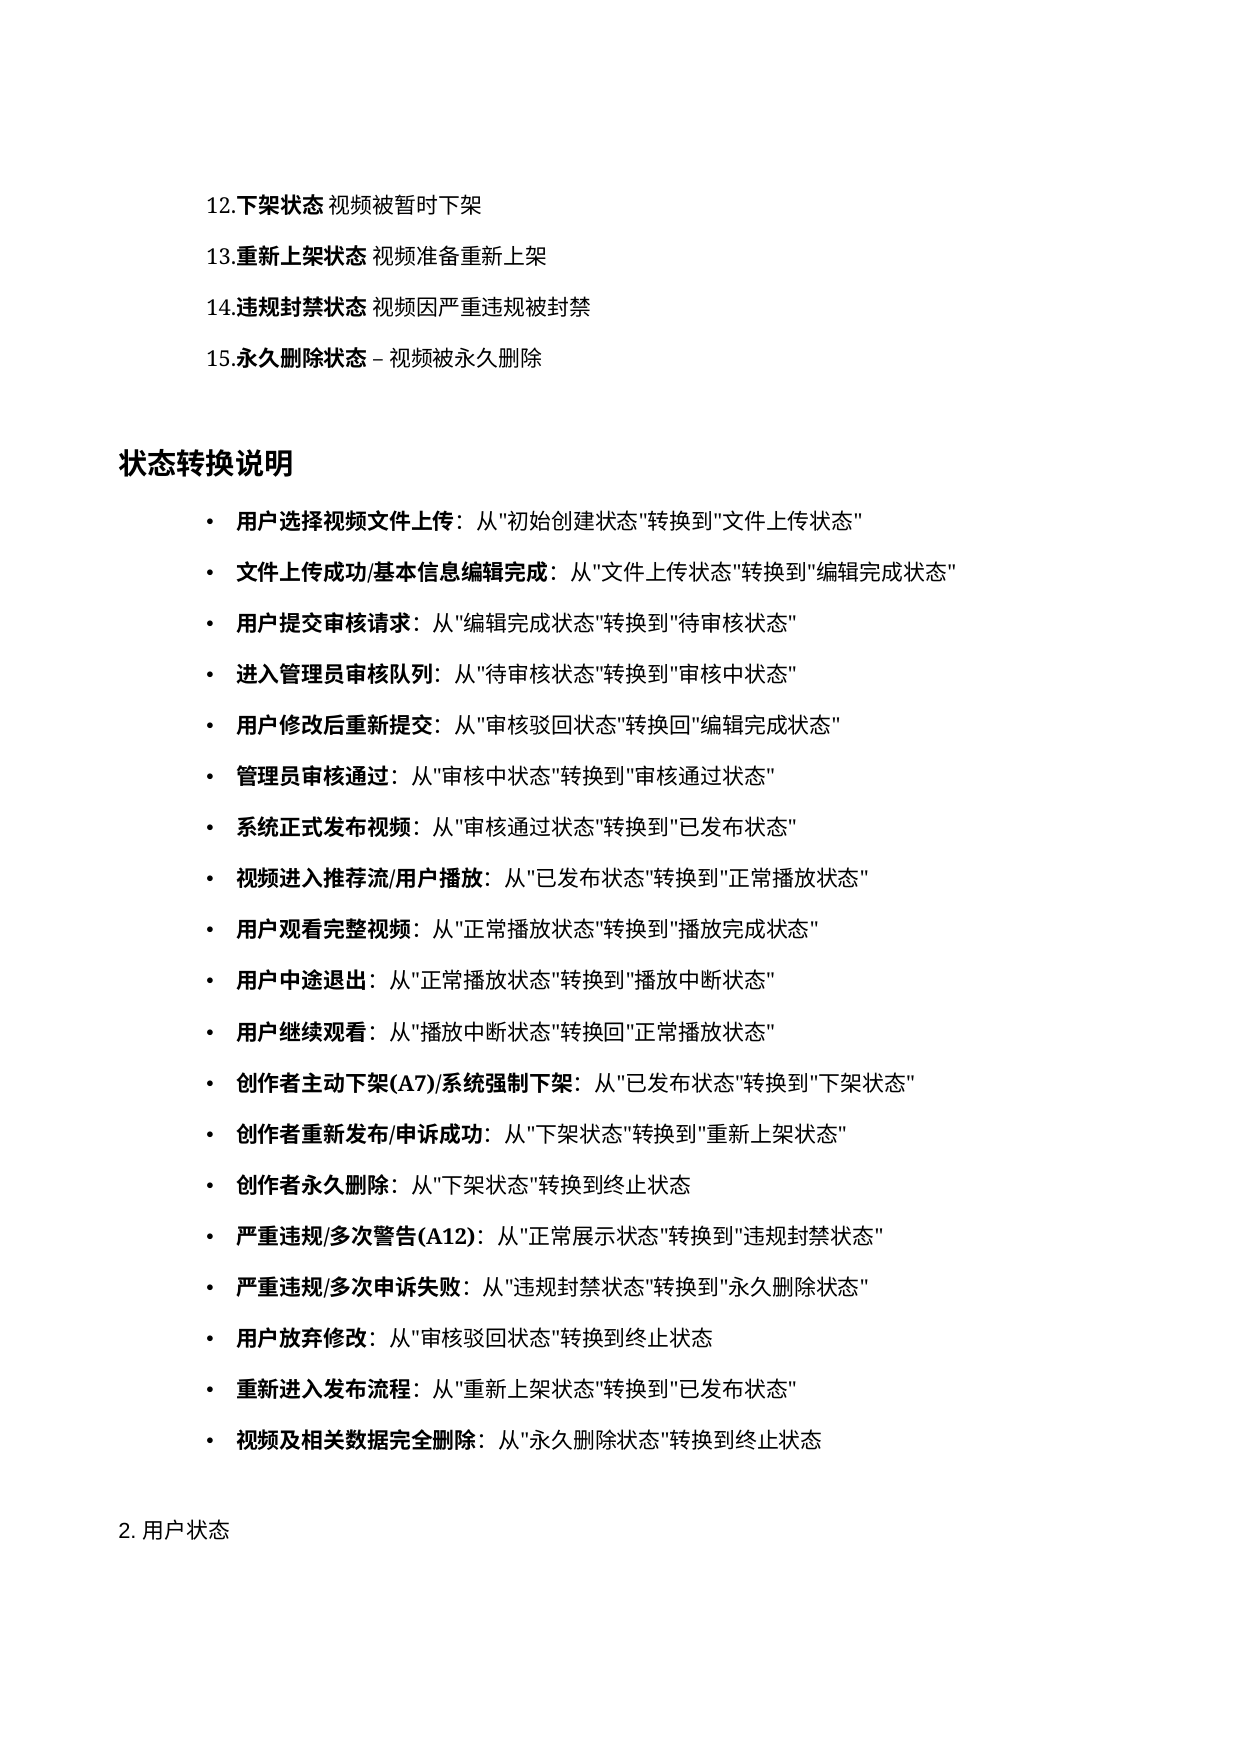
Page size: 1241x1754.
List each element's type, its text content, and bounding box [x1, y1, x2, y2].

list 下架状态 视频被暂时下架 [162, 188, 1122, 219]
list 视频及相关数据完全删除：从"永久删除状态"转换到终止状态 [162, 1423, 1122, 1454]
list 创作者主动下架(A7)/系统强制下架：从"已发布状态"转换到"下架状态" [162, 1066, 1122, 1097]
list 用户观看完整视频：从"正常播放状态"转换到"播放完成状态" [162, 912, 1122, 944]
list 系统正式发布视频：从"审核通过状态"转换到"已发布状态" [162, 810, 1122, 842]
list 用户放弃修改：从"审核驳回状态"转换到终止状态 [162, 1321, 1122, 1352]
subtitle 用户状态 [118, 1513, 1122, 1545]
list 重新进入发布流程：从"重新上架状态"转换到"已发布状态" [162, 1372, 1122, 1403]
list 用户修改后重新提交：从"审核驳回状态"转换回"编辑完成状态" [162, 708, 1122, 740]
list 严重违规/多次申诉失败：从"违规封禁状态"转换到"永久删除状态" [162, 1270, 1122, 1301]
text 状态转换说明 [118, 440, 1122, 483]
list 创作者重新发布/申诉成功：从"下架状态"转换到"重新上架状态" [162, 1117, 1122, 1148]
list 重新上架状态 视频准备重新上架 [162, 239, 1122, 270]
list 用户选择视频文件上传：从"初始创建状态"转换到"文件上传状态" [162, 504, 1122, 536]
list 视频进入推荐流/用户播放：从"已发布状态"转换到"正常播放状态" [162, 861, 1122, 893]
list 违规封禁状态 视频因严重违规被封禁 [162, 290, 1122, 321]
list 文件上传成功/基本信息编辑完成：从"文件上传状态"转换到"编辑完成状态" [162, 555, 1122, 587]
list 管理员审核通过：从"审核中状态"转换到"审核通过状态" [162, 759, 1122, 791]
list 用户继续观看：从"播放中断状态"转换回"正常播放状态" [162, 1014, 1122, 1046]
list 创作者永久删除：从"下架状态"转换到终止状态 [162, 1168, 1122, 1199]
list 永久删除状态 – 视频被永久删除 [162, 341, 1122, 372]
list 进入管理员审核队列：从"待审核状态"转换到"审核中状态" [162, 657, 1122, 689]
list 严重违规/多次警告(A12)：从"正常展示状态"转换到"违规封禁状态" [162, 1219, 1122, 1250]
list 用户提交审核请求：从"编辑完成状态"转换到"待审核状态" [162, 606, 1122, 638]
list 用户中途退出：从"正常播放状态"转换到"播放中断状态" [162, 963, 1122, 995]
